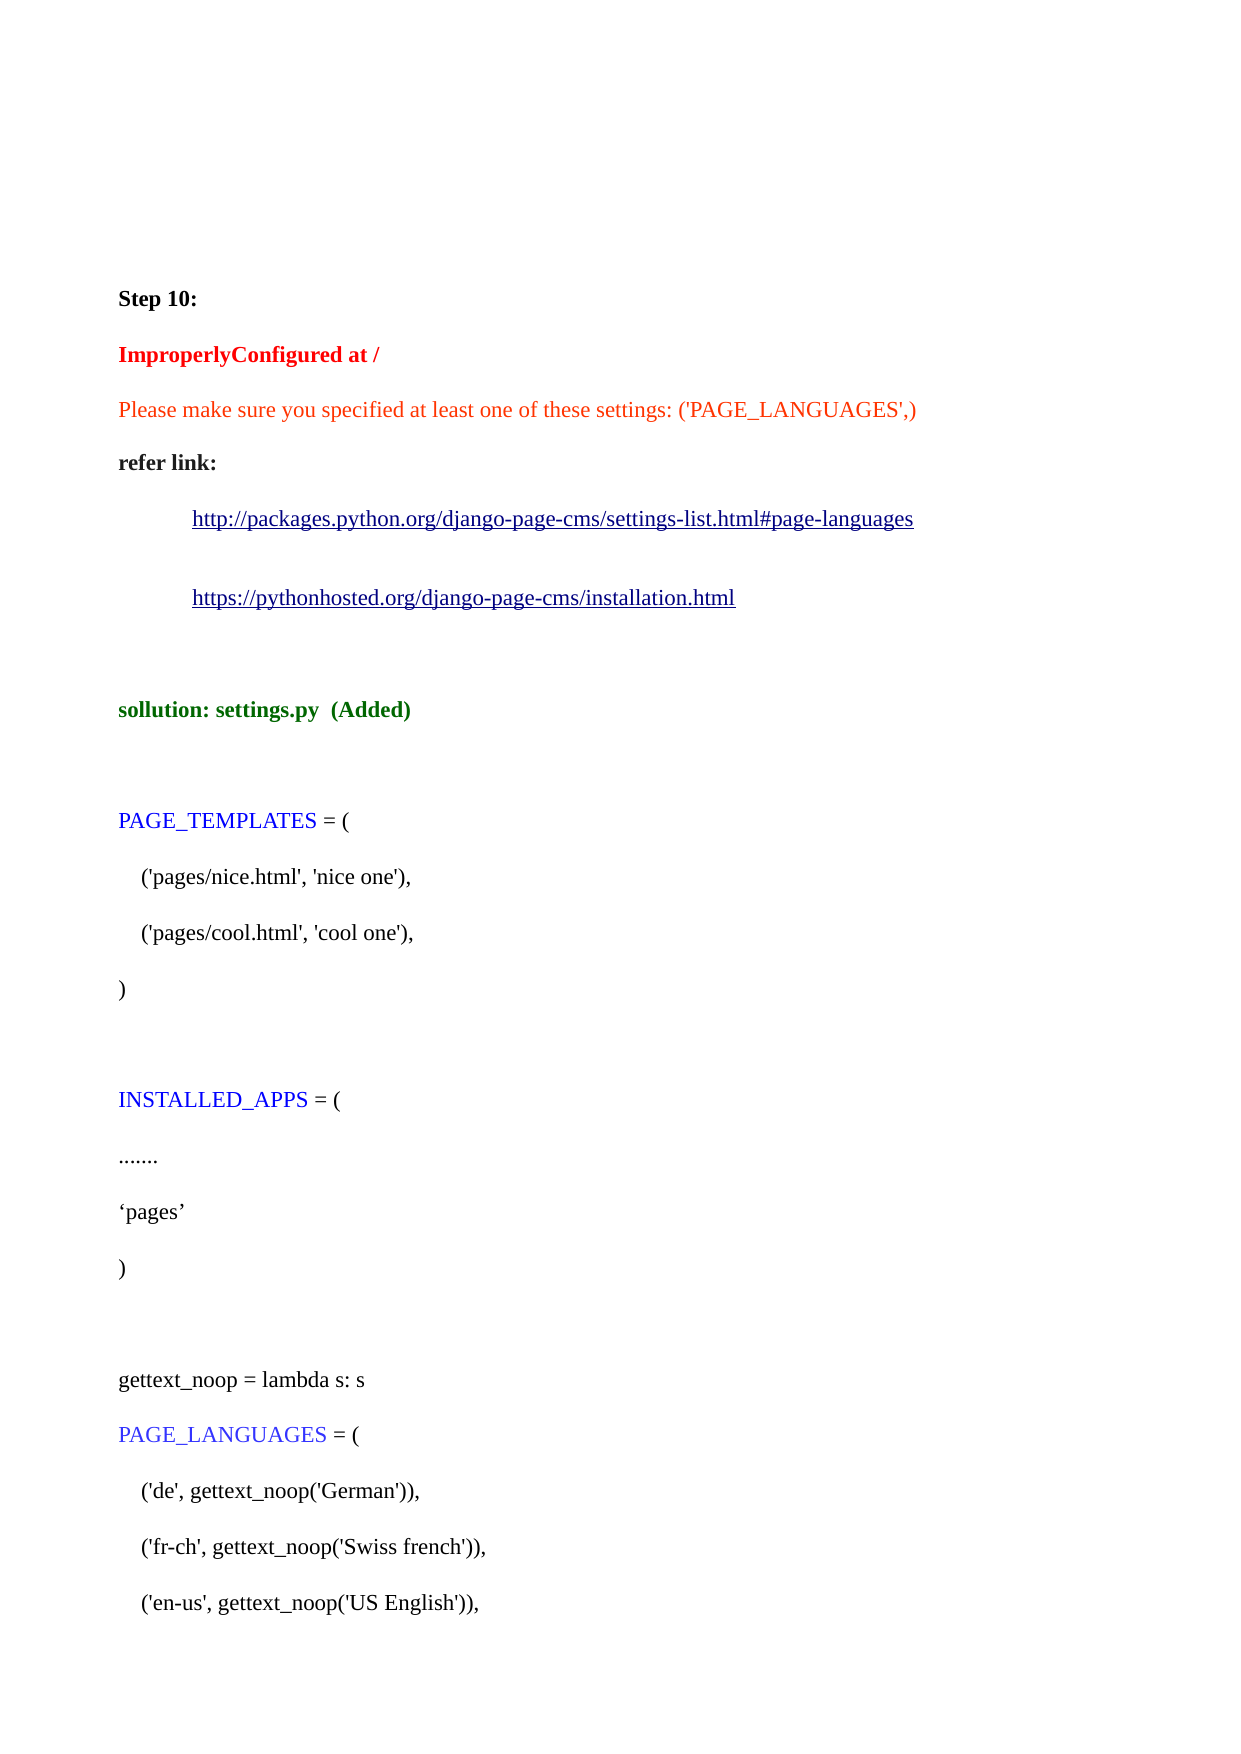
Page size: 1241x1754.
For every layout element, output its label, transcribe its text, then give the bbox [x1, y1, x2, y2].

text http://packages.python.org/django-page-cms/settings-list.html#page-languages [118, 505, 1122, 531]
text ....... [118, 1142, 1122, 1169]
text refer link: [118, 449, 1122, 476]
text ('de', gettext_noop('German')), [118, 1477, 1122, 1504]
text ) [118, 1254, 1122, 1280]
text ('pages/cool.html', 'cool one'), [118, 919, 1122, 945]
text ('en-us', gettext_noop('US English')), [118, 1589, 1122, 1615]
text ('fr-ch', gettext_noop('Swiss french')), [118, 1533, 1122, 1559]
text sollution: settings.py (Added) [118, 696, 1122, 722]
text gettext_noop = lambda s: s [118, 1366, 1122, 1392]
subtitle ImproperlyConfigured at / [118, 341, 1122, 367]
text Step 10: [118, 285, 1122, 311]
text PAGE_LANGUAGES = ( [118, 1422, 1122, 1448]
text Please make sure you specified at least one of these settings: ('PAGE_LANGUAGES',) [118, 396, 1122, 423]
text ('pages/nice.html', 'nice one'), [118, 863, 1122, 889]
text INSTALLED_APPS = ( [118, 1087, 1122, 1113]
text ‘pages’ [118, 1198, 1122, 1224]
text ) [118, 975, 1122, 1001]
text https://pythonhosted.org/django-page-cms/installation.html [118, 584, 1122, 610]
text PAGE_TEMPLATES = ( [118, 807, 1122, 834]
